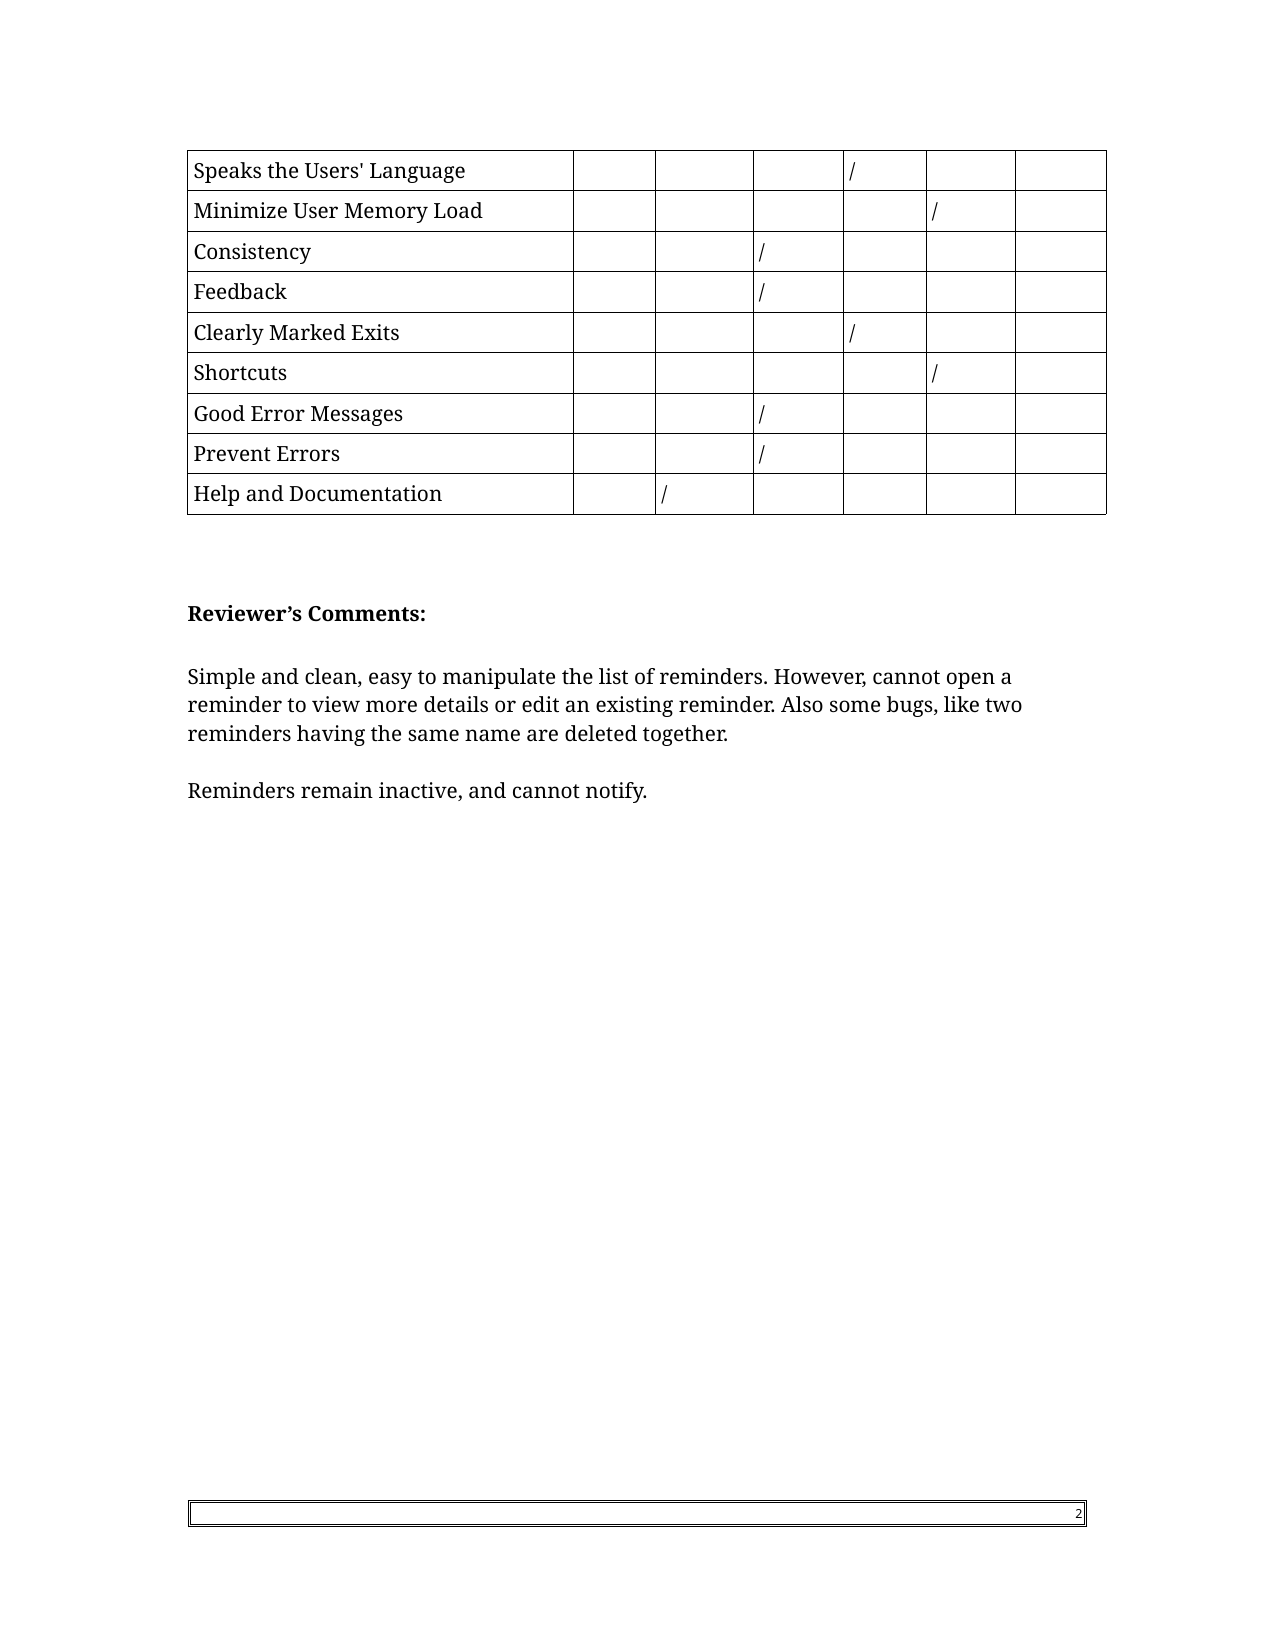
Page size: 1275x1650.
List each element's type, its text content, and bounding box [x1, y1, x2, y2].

table_cell Consistency [188, 232, 573, 271]
table_cell [754, 353, 843, 392]
table_cell [844, 232, 926, 271]
table_cell [656, 272, 753, 312]
table_cell [754, 151, 843, 190]
table_cell / [844, 151, 926, 190]
table_cell [574, 313, 655, 352]
table_cell [1016, 434, 1106, 473]
table_cell [574, 232, 655, 271]
table_cell [754, 474, 843, 514]
table_cell / [656, 474, 753, 514]
table_cell [927, 151, 1015, 190]
table_cell [656, 151, 753, 190]
table_cell [656, 394, 753, 433]
table_cell [927, 272, 1015, 312]
table_cell [1016, 353, 1106, 392]
table_cell [656, 313, 753, 352]
table_cell Good Error Messages [188, 394, 573, 433]
table_cell [844, 394, 926, 433]
table_cell Shortcuts [188, 353, 573, 392]
table_cell [1016, 394, 1106, 433]
table_cell [574, 353, 655, 392]
table_cell [574, 151, 655, 190]
table_cell [1016, 151, 1106, 190]
text Simple and clean, easy to manipulate the list of reminders. However, cannot open a reminder to view more details or edit an existing reminder. Also some bugs, like two reminders having the same name are deleted together. [187, 662, 1087, 747]
table_cell [844, 272, 926, 312]
table_cell Minimize User Memory Load [188, 191, 573, 231]
table_cell [927, 394, 1015, 433]
table_cell [656, 434, 753, 473]
table_cell [844, 191, 926, 231]
table_cell [844, 353, 926, 392]
table_cell [1016, 313, 1106, 352]
table_cell [754, 191, 843, 231]
table_cell Feedback [188, 272, 573, 312]
table_cell [656, 232, 753, 271]
table_cell / [927, 353, 1015, 392]
table_cell / [754, 272, 843, 312]
table_cell [574, 394, 655, 433]
table_cell [844, 474, 926, 514]
table_cell Speaks the Users' Language [188, 151, 573, 190]
table_cell Clearly Marked Exits [188, 313, 573, 352]
table_cell [1016, 272, 1106, 312]
table_cell [574, 434, 655, 473]
subtitle Reviewer’s Comments: [187, 599, 1087, 627]
table_cell Help and Documentation [188, 474, 573, 514]
table_cell [1016, 232, 1106, 271]
table_cell / [844, 313, 926, 352]
table_cell / [754, 232, 843, 271]
table_cell / [927, 191, 1015, 231]
table_cell [927, 313, 1015, 352]
table_cell [656, 191, 753, 231]
table_cell [1016, 191, 1106, 231]
table_cell / [754, 394, 843, 433]
table_cell [927, 434, 1015, 473]
table_cell [656, 353, 753, 392]
table_cell [844, 434, 926, 473]
table_cell [927, 474, 1015, 514]
table_cell [574, 272, 655, 312]
table_cell [574, 191, 655, 231]
table_cell [574, 474, 655, 514]
table_cell [1016, 474, 1106, 514]
table_cell / [754, 434, 843, 473]
table_cell Prevent Errors [188, 434, 573, 473]
table_cell [927, 232, 1015, 271]
table_cell [754, 313, 843, 352]
text Reminders remain inactive, and cannot notify. [187, 776, 1087, 804]
